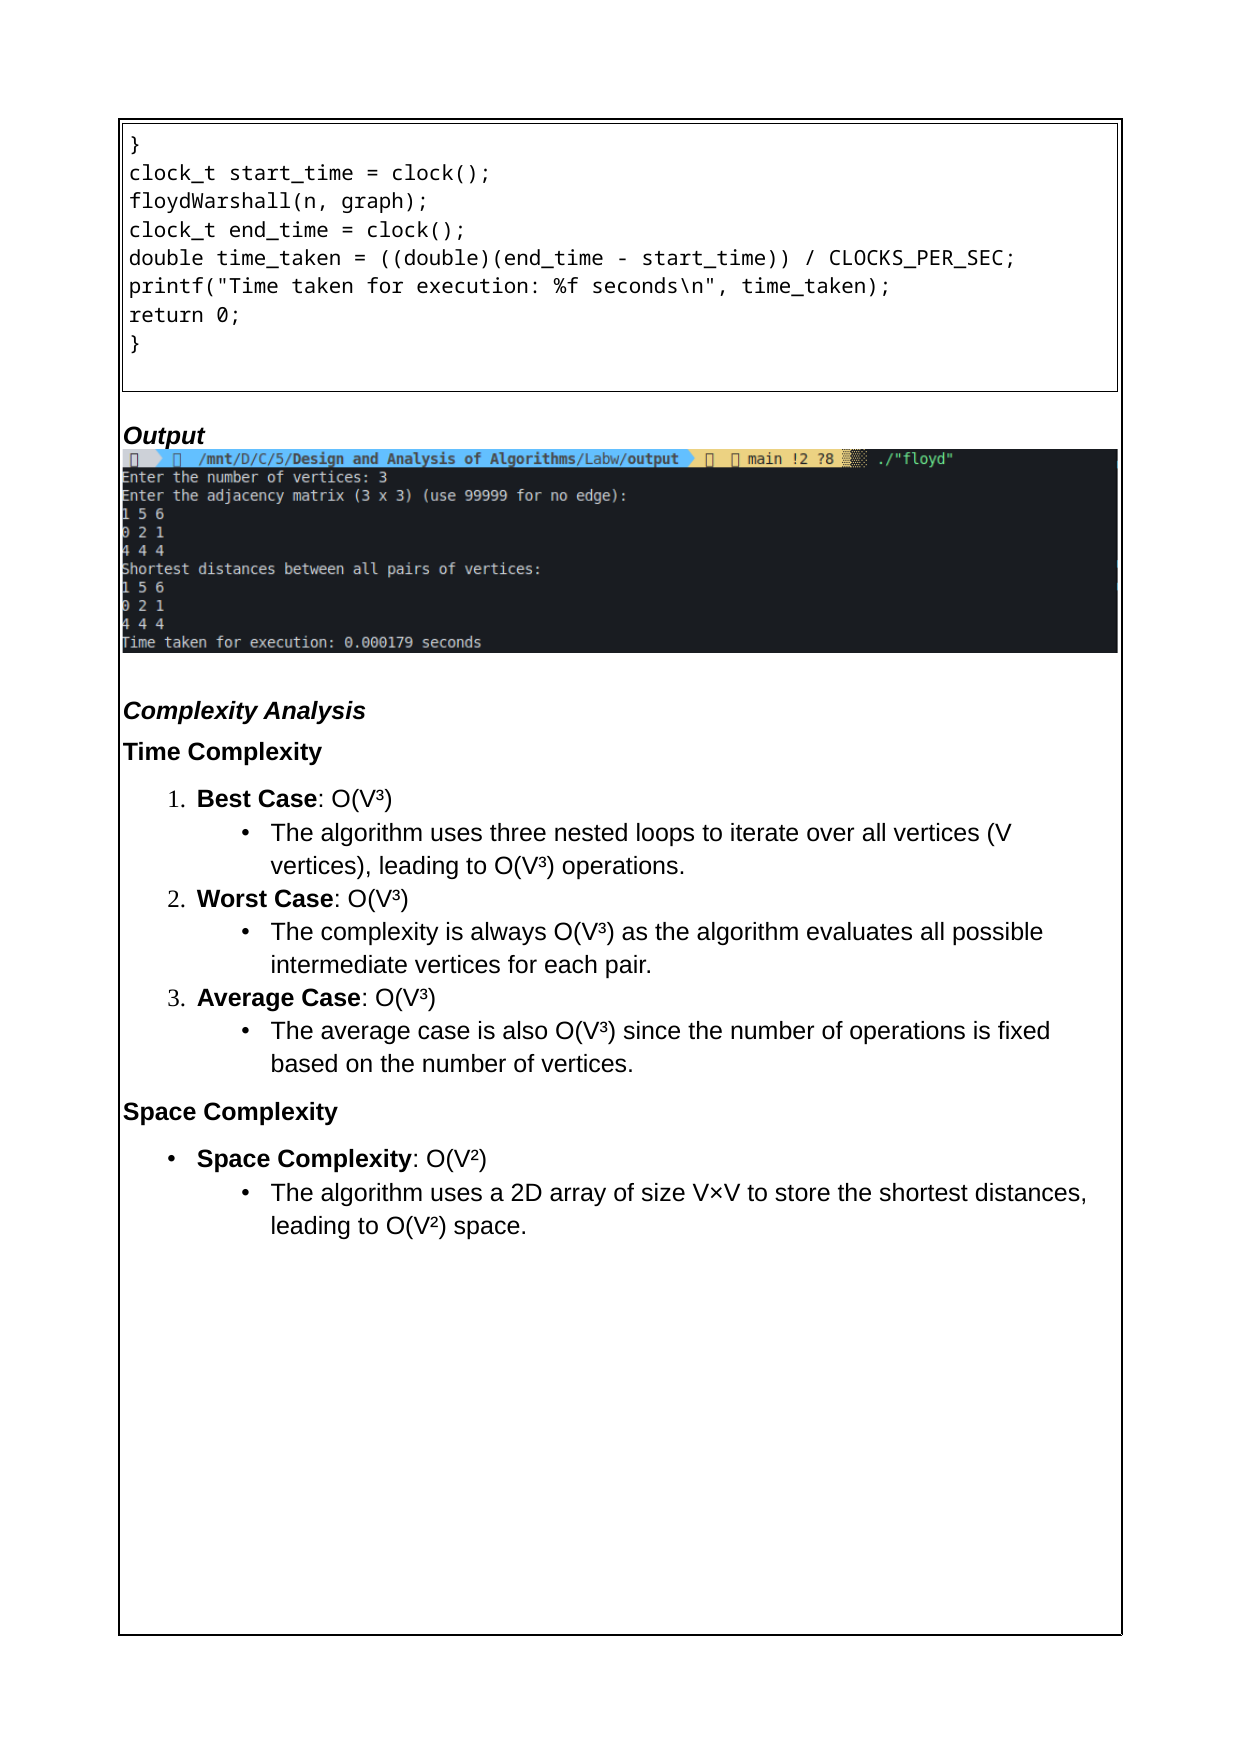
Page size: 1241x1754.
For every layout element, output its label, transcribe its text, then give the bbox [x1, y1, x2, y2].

list Space Complexity: O(V²) [167, 1144, 1118, 1173]
subtitle Complexity Analysis [123, 696, 1118, 724]
text Time Complexity [123, 737, 1118, 766]
list The algorithm uses a 2D array of size V×V to store the shortest distances, leading to O(V²) space. [241, 1178, 1118, 1239]
text Output [123, 421, 1118, 449]
list The average case is also O(V³) since the number of operations is fixed based on the number of vertices. [241, 1016, 1118, 1078]
text Space Complexity [123, 1097, 1118, 1126]
list The complexity is always O(V³) as the algorithm evaluates all possible intermediate vertices for each pair. [241, 917, 1118, 979]
list Best Case: O(V³) [167, 784, 1118, 813]
list The algorithm uses three nested loops to iterate over all vertices (V vertices), leading to O(V³) operations. [241, 818, 1118, 879]
table_header } clock_t start_time = clock(); floydWarshall(n, graph); clock_t end_time = clock(); double time_taken = ((double)(end_time - start_time)) / CLOCKS_PER_SEC; printf("Time taken for execution: %f seconds\n", time_taken); return 0; } [123, 124, 1117, 391]
picture [122, 449, 1118, 653]
list Worst Case: O(V³) [167, 884, 1118, 913]
list Average Case: O(V³) [167, 983, 1118, 1012]
